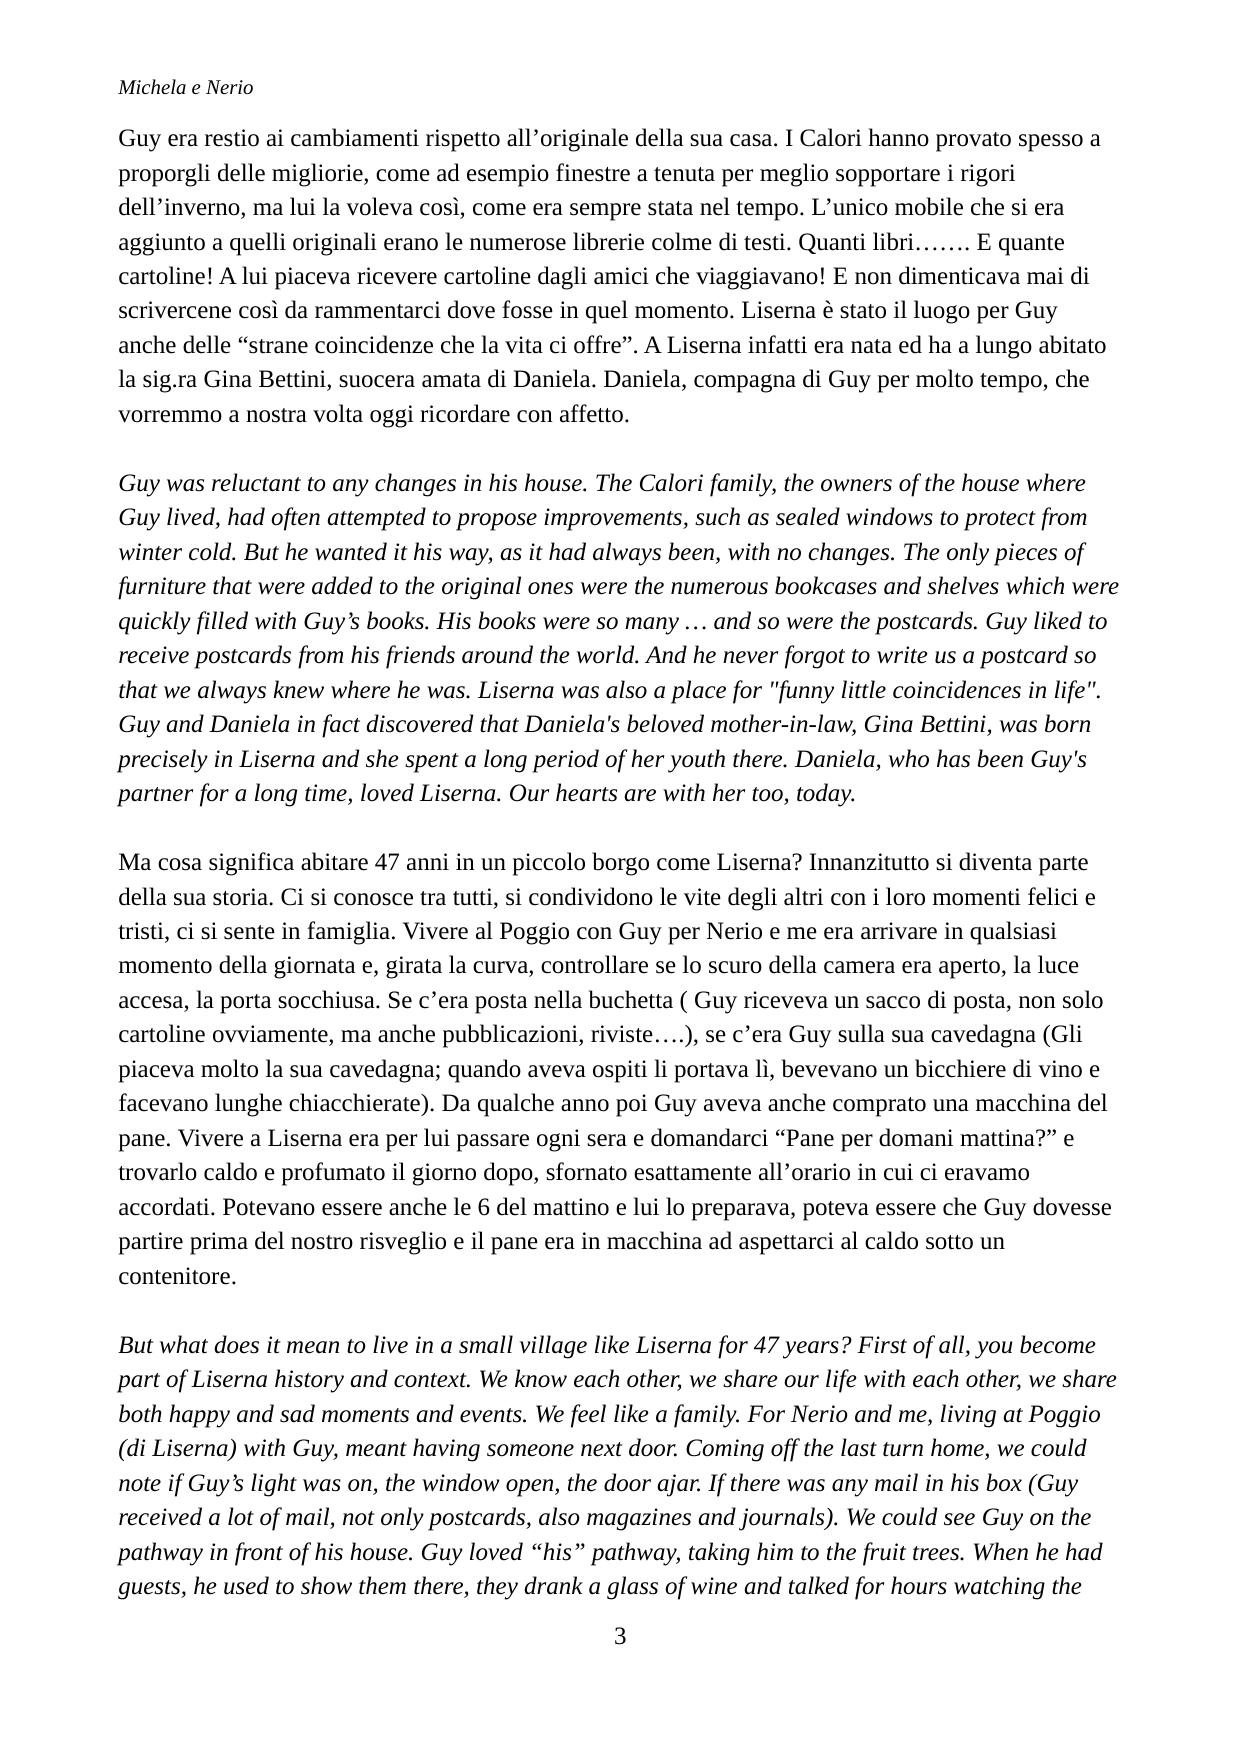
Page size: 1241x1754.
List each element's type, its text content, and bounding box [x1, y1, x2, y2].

text Guy was reluctant to any changes in his house. The Calori family, the owners of the house where Guy lived, had often attempted to propose improvements, such as sealed windows to protect from winter cold. But he wanted it his way, as it had always been, with no changes. The only pieces of furniture that were added to the original ones were the numerous bookcases and shelves which were quickly filled with Guy’s books. His books were so many … and so were the postcards. Guy liked to receive postcards from his friends around the world. And he never forgot to write us a postcard so that we always knew where he was. Liserna was also a place for "funny little coincidences in life". Guy and Daniela in fact discovered that Daniela's beloved mother-in-law, Gina Bettini, was born precisely in Liserna and she spent a long period of her youth there. Daniela, who has been Guy's partner for a long time, loved Liserna. Our hearts are with her too, today. [118, 468, 1122, 807]
text But what does it mean to live in a small village like Liserna for 47 years? First of all, you become part of Liserna history and context. We know each other, we share our life with each other, we share both happy and sad moments and events. We feel like a family. For Nerio and me, living at Poggio (di Liserna) with Guy, meant having someone next door. Coming off the last turn home, we could note if Guy’s light was on, the window open, the door ajar. If there was any mail in his box (Guy received a lot of mail, not only postcards, also magazines and journals). We could see Guy on the pathway in front of his house. Guy loved “his” pathway, taking him to the fruit trees. When he had guests, he used to show them there, they drank a glass of wine and talked for hours watching the [118, 1330, 1122, 1600]
text Guy era restio ai cambiamenti rispetto all’originale della sua casa. I Calori hanno provato spesso a proporgli delle migliorie, come ad esempio finestre a tenuta per meglio sopportare i rigori dell’inverno, ma lui la voleva così, come era sempre stata nel tempo. L’unico mobile che si era aggiunto a quelli originali erano le numerose librerie colme di testi. Quanti libri……. E quante cartoline! A lui piaceva ricevere cartoline dagli amici che viaggiavano! E non dimenticava mai di scrivercene così da rammentarci dove fosse in quel momento. Liserna è stato il luogo per Guy anche delle “strane coincidenze che la vita ci offre”. A Liserna infatti era nata ed ha a lungo abitato la sig.ra Gina Bettini, suocera amata di Daniela. Daniela, compagna di Guy per molto tempo, che vorremmo a nostra volta oggi ricordare con affetto. [118, 123, 1122, 428]
text Ma cosa significa abitare 47 anni in un piccolo borgo come Liserna? Innanzitutto si diventa parte della sua storia. Ci si conosce tra tutti, si condividono le vite degli altri con i loro momenti felici e tristi, ci si sente in famiglia. Vivere al Poggio con Guy per Nerio e me era arrivare in qualsiasi momento della giornata e, girata la curva, controllare se lo scuro della camera era aperto, la luce accesa, la porta socchiusa. Se c’era posta nella buchetta ( Guy riceveva un sacco di posta, non solo cartoline ovviamente, ma anche pubblicazioni, riviste….), se c’era Guy sulla sua cavedagna (Gli piaceva molto la sua cavedagna; quando aveva ospiti li portava lì, bevevano un bicchiere di vino e facevano lunghe chiacchierate). Da qualche anno poi Guy aveva anche comprato una macchina del pane. Vivere a Liserna era per lui passare ogni sera e domandarci “Pane per domani mattina?” e trovarlo caldo e profumato il giorno dopo, sfornato esattamente all’orario in cui ci eravamo accordati. Potevano essere anche le 6 del mattino e lui lo preparava, poteva essere che Guy dovesse partire prima del nostro risveglio e il pane era in macchina ad aspettarci al caldo sotto un contenitore. [118, 847, 1122, 1290]
